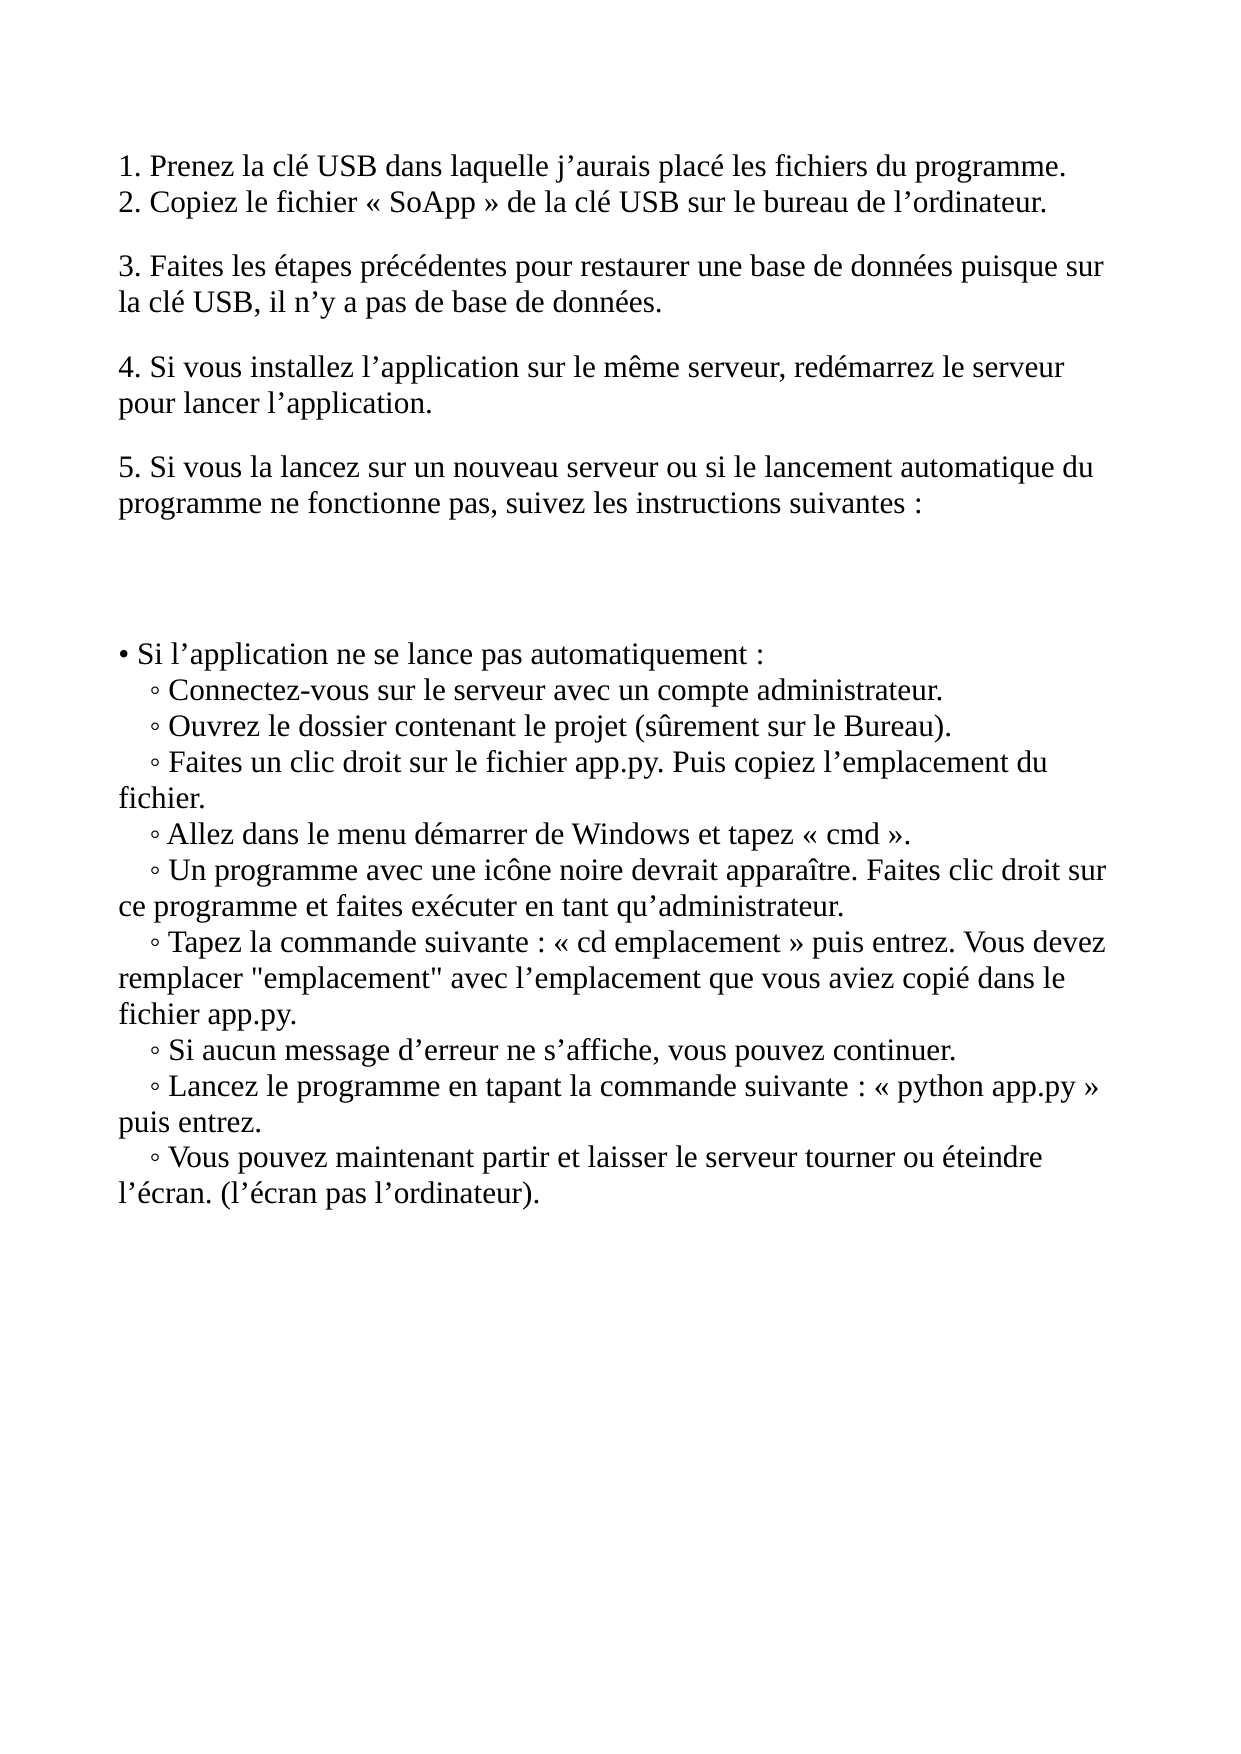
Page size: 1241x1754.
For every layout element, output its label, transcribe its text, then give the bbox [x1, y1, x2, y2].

text 1. Prenez la clé USB dans laquelle j’aurais placé les fichiers du programme. [118, 147, 1122, 183]
text • Si l’application ne se lance pas automatiquement : [118, 636, 1122, 672]
text ◦ Lancez le programme en tapant la commande suivante : « python app.py » puis entrez. [118, 1067, 1122, 1139]
text ◦ Ouvrez le dossier contenant le projet (sûrement sur le Bureau). [118, 707, 1122, 743]
text 2. Copiez le fichier « SoApp » de la clé USB sur le bureau de l’ordinateur. [118, 183, 1122, 219]
text ◦ Vous pouvez maintenant partir et laisser le serveur tourner ou éteindre l’écran. (l’écran pas l’ordinateur). [118, 1139, 1122, 1211]
text ◦ Faites un clic droit sur le fichier app.py. Puis copiez l’emplacement du fichier. [118, 743, 1122, 815]
text 5. Si vous la lancez sur un nouveau serveur ou si le lancement automatique du programme ne fonctionne pas, suivez les instructions suivantes : [118, 449, 1122, 521]
text ◦ Tapez la commande suivante : « cd emplacement » puis entrez. Vous devez remplacer "emplacement" avec l’emplacement que vous aviez copié dans le fichier app.py. [118, 923, 1122, 1031]
text ◦ Allez dans le menu démarrer de Windows et tapez « cmd ». [118, 815, 1122, 851]
text ◦ Un programme avec une icône noire devrait apparaître. Faites clic droit sur ce programme et faites exécuter en tant qu’administrateur. [118, 851, 1122, 923]
text ◦ Connectez-vous sur le serveur avec un compte administrateur. [118, 672, 1122, 707]
text ◦ Si aucun message d’erreur ne s’affiche, vous pouvez continuer. [118, 1031, 1122, 1067]
text 3. Faites les étapes précédentes pour restaurer une base de données puisque sur la clé USB, il n’y a pas de base de données. [118, 247, 1122, 319]
text 4. Si vous installez l’application sur le même serveur, redémarrez le serveur pour lancer l’application. [118, 348, 1122, 420]
